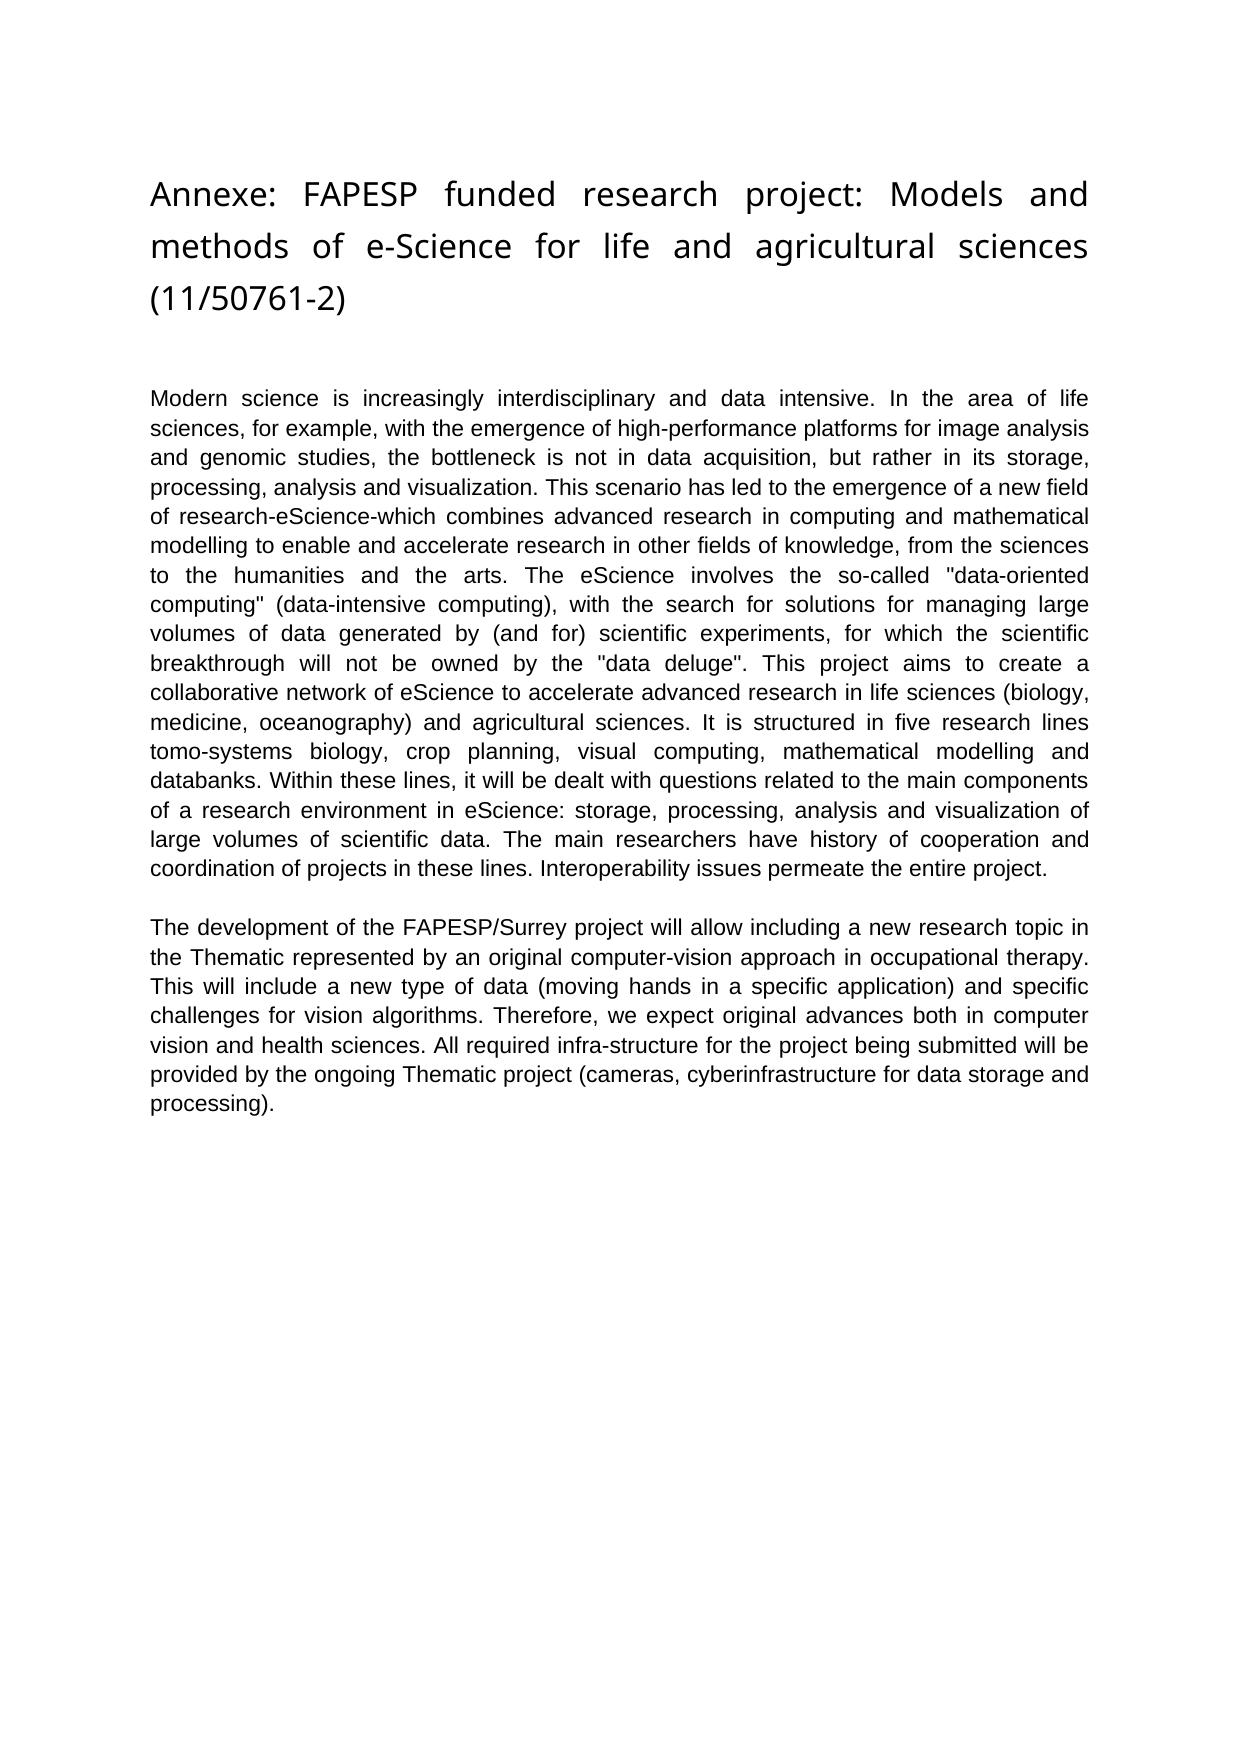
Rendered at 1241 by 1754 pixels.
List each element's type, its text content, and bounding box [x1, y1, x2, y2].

text The development of the FAPESP/Surrey project will allow including a new research topic in the Thematic represented by an original computer-vision approach in occupational therapy. This will include a new type of data (moving hands in a specific application) and specific challenges for vision algorithms. Therefore, we expect original advances both in computer vision and health sciences. All required infra-structure for the project being submitted will be provided by the ongoing Thematic project (cameras, cyberinfrastructure for data storage and processing). [150, 915, 1090, 1117]
text Modern science is increasingly interdisciplinary and data intensive. In the area of life sciences, for example, with the emergence of high-performance platforms for image analysis and genomic studies, the bottleneck is not in data acquisition, but rather in its storage, processing, analysis and visualization. This scenario has led to the emergence of a new field of research-eScience-which combines advanced research in computing and mathematical modelling to enable and accelerate research in other fields of knowledge, from the sciences to the humanities and the arts. The eScience involves the so-called "data-oriented computing" (data-intensive computing), with the search for solutions for managing large volumes of data generated by (and for) scientific experiments, for which the scientific breakthrough will not be owned by the "data deluge". This project aims to create a collaborative network of eScience to accelerate advanced research in life sciences (biology, medicine, oceanography) and agricultural sciences. It is structured in five research lines tomo-systems biology, crop planning, visual computing, mathematical modelling and databanks. Within these lines, it will be dealt with questions related to the main components of a research environment in eScience: storage, processing, analysis and visualization of large volumes of scientific data. The main researchers have history of cooperation and coordination of projects in these lines. Interoperability issues permeate the entire project. [150, 386, 1090, 882]
subtitle Annexe: FAPESP funded research project: Models and methods of e-Science for life and agricultural sciences (11/50761-2) [150, 171, 1090, 321]
